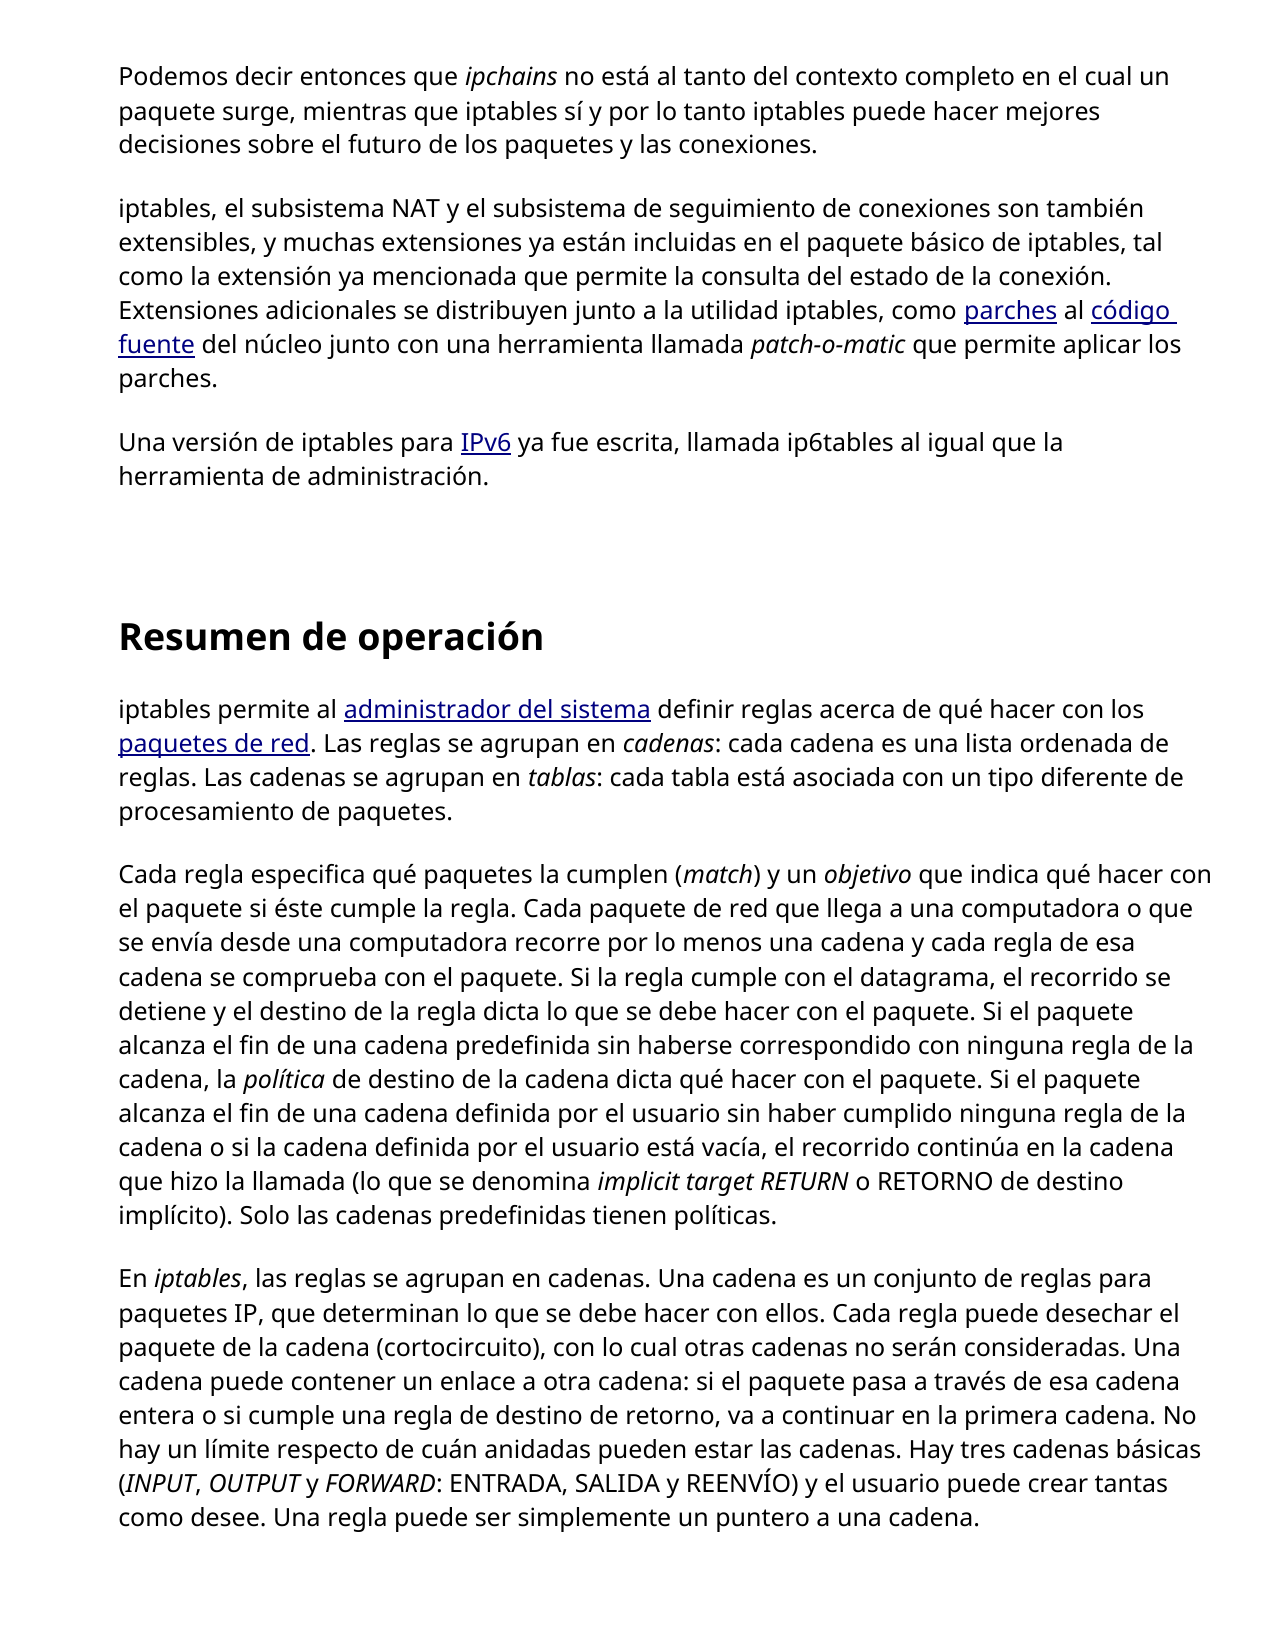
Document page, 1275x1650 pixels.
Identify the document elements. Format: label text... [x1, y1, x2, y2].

text Cada regla especifica qué paquetes la cumplen (match) y un objetivo que indica qué hacer con el paquete si éste cumple la regla. Cada paquete de red que llega a una computadora o que se envía desde una computadora recorre por lo menos una cadena y cada regla de esa cadena se comprueba con el paquete. Si la regla cumple con el datagrama, el recorrido se detiene y el destino de la regla dicta lo que se debe hacer con el paquete. Si el paquete alcanza el fin de una cadena predefinida sin haberse correspondido con ninguna regla de la cadena, la política de destino de la cadena dicta qué hacer con el paquete. Si el paquete alcanza el fin de una cadena definida por el usuario sin haber cumplido ninguna regla de la cadena o si la cadena definida por el usuario está vacía, el recorrido continúa en la cadena que hizo la llamada (lo que se denomina implicit target RETURN o RETORNO de destino implícito). Solo las cadenas predefinidas tienen políticas. [118, 857, 1216, 1232]
text iptables permite al administrador del sistema definir reglas acerca de qué hacer con los paquetes de red. Las reglas se agrupan en cadenas: cada cadena es una lista ordenada de reglas. Las cadenas se agrupan en tablas: cada tabla está asociada con un tipo diferente de procesamiento de paquetes. [118, 691, 1216, 827]
text iptables, el subsistema NAT y el subsistema de seguimiento de conexiones son también extensibles, y muchas extensiones ya están incluidas en el paquete básico de iptables, tal como la extensión ya mencionada que permite la consulta del estado de la conexión. Extensiones adicionales se distribuyen junto a la utilidad iptables, como parches al código fuente del núcleo junto con una herramienta llamada patch-o-matic que permite aplicar los parches. [118, 191, 1216, 395]
text Podemos decir entonces que ipchains no está al tanto del contexto completo en el cual un paquete surge, mientras que iptables sí y por lo tanto iptables puede hacer mejores decisiones sobre el futuro de los paquetes y las conexiones. [118, 59, 1216, 161]
text En iptables, las reglas se agrupan en cadenas. Una cadena es un conjunto de reglas para paquetes IP, que determinan lo que se debe hacer con ellos. Cada regla puede desechar el paquete de la cadena (cortocircuito), con lo cual otras cadenas no serán consideradas. Una cadena puede contener un enlace a otra cadena: si el paquete pasa a través de esa cadena entera o si cumple una regla de destino de retorno, va a continuar en la primera cadena. No hay un límite respecto de cuán anidadas pueden estar las cadenas. Hay tres cadenas básicas (INPUT, OUTPUT y FORWARD: ENTRADA, SALIDA y REENVÍO) y el usuario puede crear tantas como desee. Una regla puede ser simplemente un puntero a una cadena. [118, 1261, 1216, 1534]
subtitle Resumen de operación [118, 611, 1216, 662]
text Una versión de iptables para IPv6 ya fue escrita, llamada ip6tables al igual que la herramienta de administración. [118, 424, 1216, 493]
